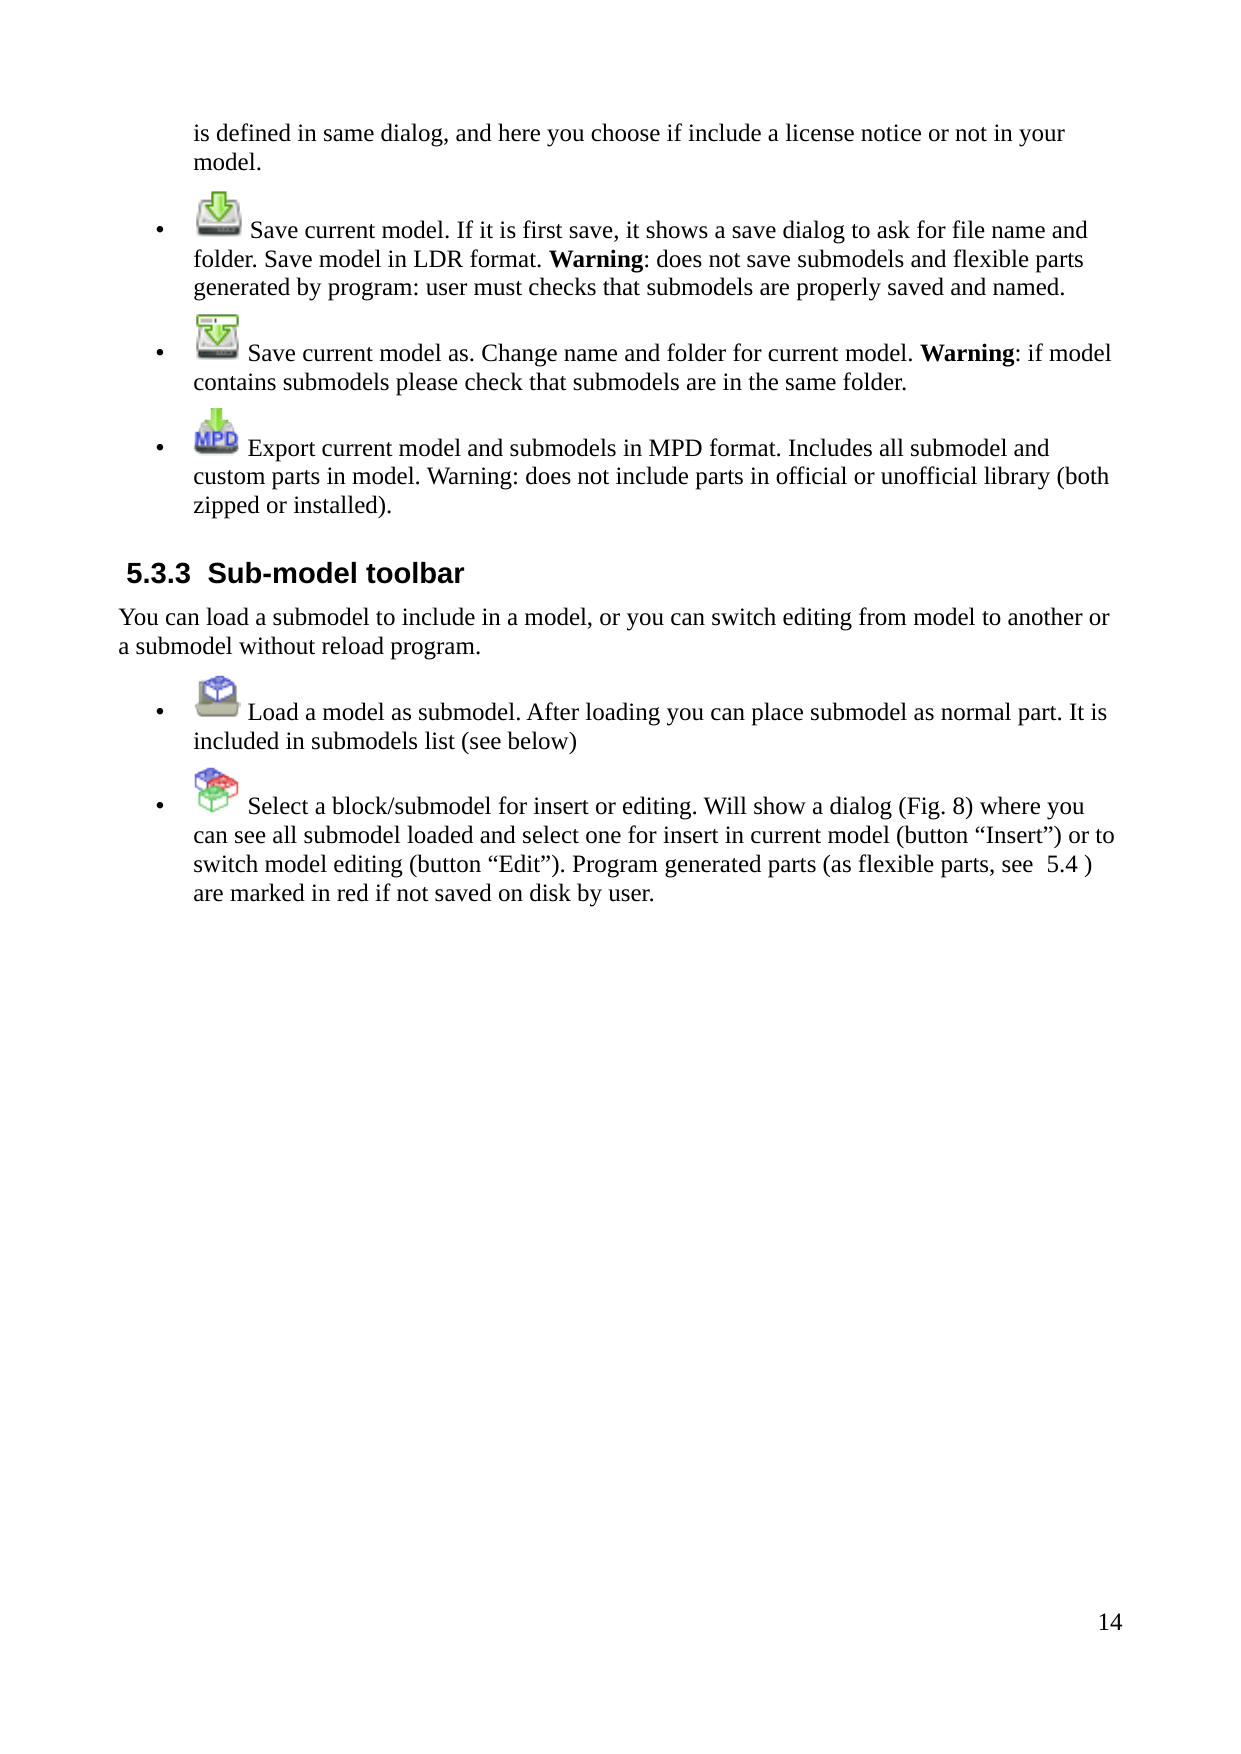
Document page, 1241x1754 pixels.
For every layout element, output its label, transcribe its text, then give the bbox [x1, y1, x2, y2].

list Export current model and submodels in MPD format. Includes all submodel and custom parts in model. Warning: does not include parts in official or unofficial library (both zipped or installed). [156, 408, 1122, 519]
picture [193, 313, 241, 362]
list Save current model as. Change name and folder for current model. Warning: if model contains submodels please check that submodels are in the same folder. [156, 314, 1122, 396]
picture [193, 672, 241, 721]
list Load a model as submodel. After loading you can place submodel as normal part. It is included in submodels list (see below) [156, 672, 1122, 754]
picture [193, 408, 241, 456]
list Save current model. If it is first save, it shows a save dialog to ask for file name and folder. Save model in LDR format. Warning: does not save submodels and flexible parts generated by program: user must checks that submodels are properly saved and named. [156, 188, 1122, 301]
picture [193, 767, 241, 815]
picture [193, 188, 244, 239]
text You can load a submodel to include in a model, or you can switch editing from model to another or a submodel without reload program. [118, 602, 1122, 660]
subtitle Sub-model toolbar [118, 556, 1122, 590]
list is defined in same dialog, and here you choose if include a license notice or not in your model. [156, 118, 1122, 176]
list Select a block/submodel for insert or editing. Will show a dialog (Fig. 8) where you can see all submodel loaded and select one for insert in current model (button “Insert”) or to switch model editing (button “Edit”). Program generated parts (as flexible parts, see 5.4) are marked in red if not saved on disk by user. [156, 767, 1122, 906]
